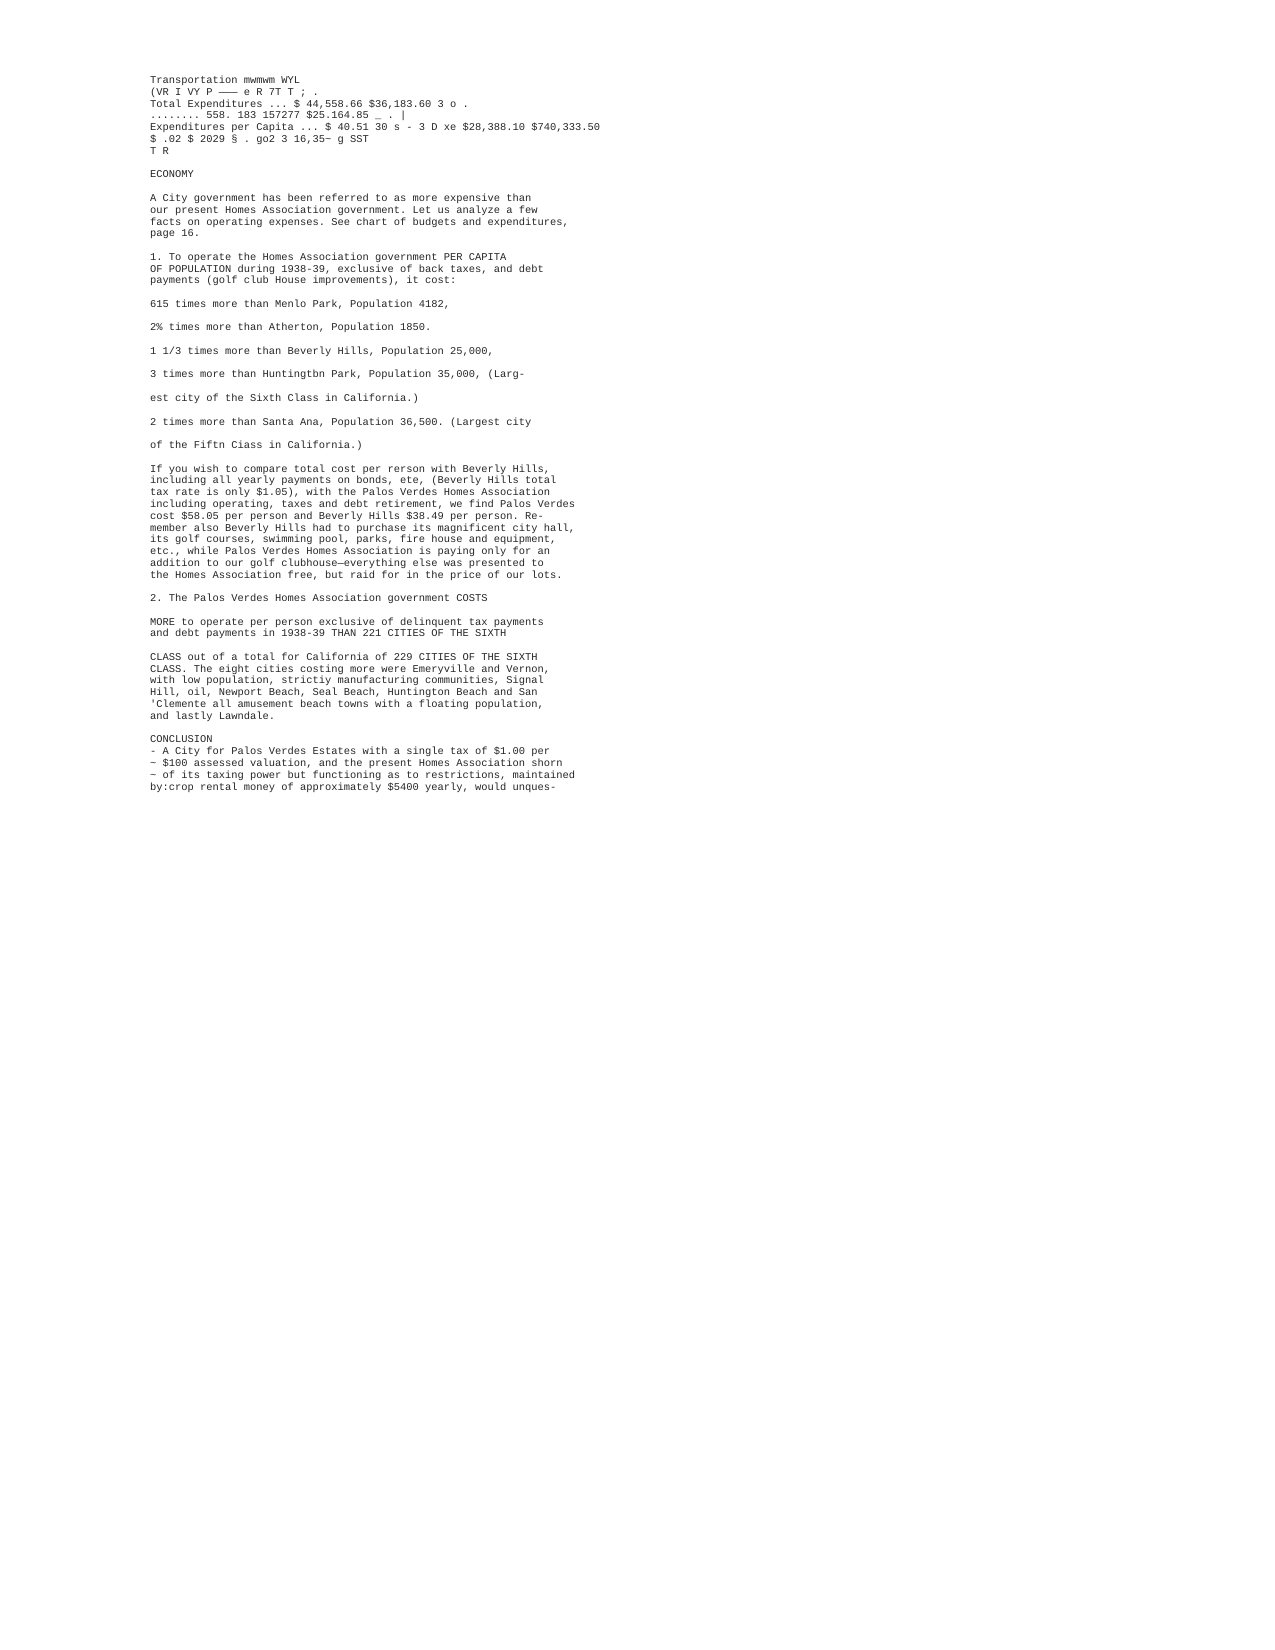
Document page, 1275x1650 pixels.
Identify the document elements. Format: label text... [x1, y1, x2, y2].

text 2 times more than Santa Ana, Population 36,500. (Largest city [150, 416, 1125, 428]
text page 16. [150, 228, 1125, 240]
text Expenditures per Capita ... $ 40.51 30 s - 3 D xe $28,388.10 $740,333.50 [150, 122, 1125, 134]
text Transportation mwmwm WYL [150, 75, 1125, 87]
text by:crop rental money of approximately $5400 yearly, would unques- [150, 781, 1125, 793]
text T R [150, 146, 1125, 157]
text its golf courses, swimming pool, parks, fire house and equipment, [150, 534, 1125, 546]
text the Homes Association free, but raid for in the price of our lots. [150, 569, 1125, 581]
text of the Fiftn Ciass in California.) [150, 440, 1125, 452]
text including all yearly payments on bonds, ete, (Beverly Hills total [150, 475, 1125, 487]
text (VR I VY P ——— e R 7T T ; . [150, 87, 1125, 98]
text 1 1/3 times more than Beverly Hills, Population 25,000, [150, 346, 1125, 357]
text ........ 558. 183 157277 $25.164.85 _ . | [150, 110, 1125, 122]
text CLASS out of a total for California of 229 CITIES OF THE SIXTH [150, 652, 1125, 663]
text ECONOMY [150, 169, 1125, 181]
text 3 times more than Huntingtbn Park, Population 35,000, (Larg- [150, 369, 1125, 381]
text 2% times more than Atherton, Population 1850. [150, 322, 1125, 334]
text cost $58.05 per person and Beverly Hills $38.49 per person. Re- [150, 511, 1125, 522]
text - A City for Palos Verdes Estates with a single tax of $1.00 per [150, 746, 1125, 758]
text addition to our golf clubhouse—everything else was presented to [150, 558, 1125, 569]
text tax rate is only $1.05), with the Palos Verdes Homes Association [150, 487, 1125, 499]
text 615 times more than Menlo Park, Population 4182, [150, 299, 1125, 310]
text est city of the Sixth Class in California.) [150, 393, 1125, 404]
text MORE to operate per person exclusive of delinquent tax payments [150, 616, 1125, 628]
text payments (golf club House improvements), it cost: [150, 275, 1125, 287]
text including operating, taxes and debt retirement, we find Palos Verdes [150, 499, 1125, 511]
text $ .02 $ 2029 § . go2 3 16,35~ g SST [150, 134, 1125, 146]
text and debt payments in 1938-39 THAN 221 CITIES OF THE SIXTH [150, 628, 1125, 640]
text ~ of its taxing power but functioning as to restrictions, maintained [150, 769, 1125, 781]
text CLASS. The eight cities costing more were Emeryville and Vernon, [150, 663, 1125, 675]
text Hill, oil, Newport Beach, Seal Beach, Huntington Beach and San [150, 687, 1125, 699]
text Total Expenditures ... $ 44,558.66 $36,183.60 3 o . [150, 98, 1125, 110]
text OF POPULATION during 1938-39, exclusive of back taxes, and debt [150, 263, 1125, 275]
text 'Clemente all amusement beach towns with a floating population, [150, 699, 1125, 711]
text and lastly Lawndale. [150, 711, 1125, 722]
text CONCLUSION [150, 734, 1125, 746]
text etc., while Palos Verdes Homes Association is paying only for an [150, 546, 1125, 558]
text our present Homes Association government. Let us analyze a few [150, 204, 1125, 216]
text member also Beverly Hills had to purchase its magnificent city hall, [150, 522, 1125, 534]
text 2. The Palos Verdes Homes Association government COSTS [150, 593, 1125, 605]
text If you wish to compare total cost per rerson with Beverly Hills, [150, 463, 1125, 475]
text facts on operating expenses. See chart of budgets and expenditures, [150, 216, 1125, 228]
text ~ $100 assessed valuation, and the present Homes Association shorn [150, 758, 1125, 769]
text 1. To operate the Homes Association government PER CAPITA [150, 252, 1125, 263]
text with low population, strictiy manufacturing communities, Signal [150, 675, 1125, 687]
text A City government has been referred to as more expensive than [150, 193, 1125, 204]
